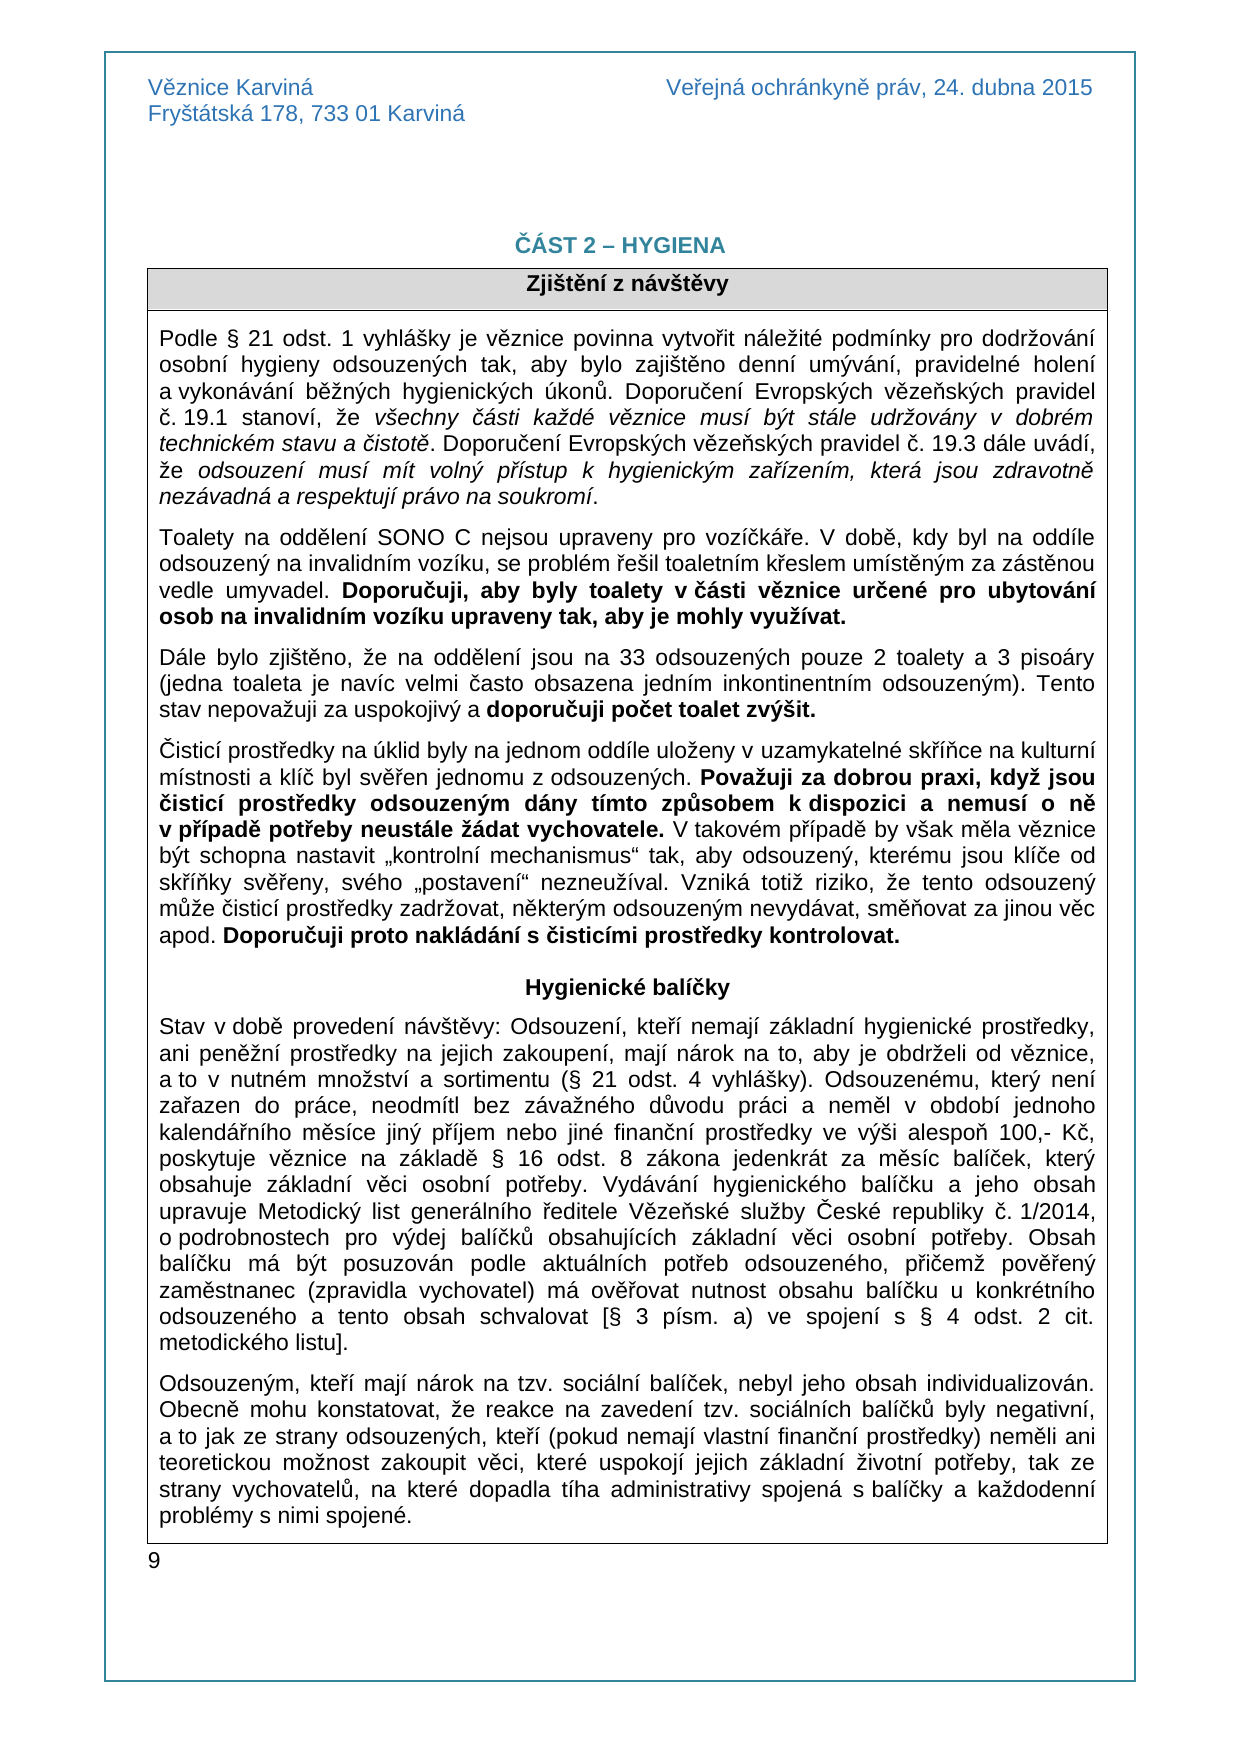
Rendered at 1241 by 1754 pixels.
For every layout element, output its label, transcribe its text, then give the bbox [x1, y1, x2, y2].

table_header Zjištění z návštěvy [148, 269, 1107, 309]
subtitle ČÁST 2 – HYGIENA [148, 232, 1092, 258]
table_cell Podle § 21 odst. 1 vyhlášky je věznice povinna vytvořit náležité podmínky pro dodržování osobní hygieny odsouzených tak, aby bylo zajištěno denní umývání, pravidelné holení a vykonávání běžných hygienických úkonů. Doporučení Evropských vězeňských pravidel č. 19.1 stanoví, že všechny části každé věznice musí být stále udržovány v dobrém technickém stavu a čistotě. Doporučení Evropských vězeňských pravidel č. 19.3 dále uvádí, že odsouzení musí mít volný přístup k hygienickým zařízením, která jsou zdravotně nezávadná a respektují právo na soukromí. Toalety na oddělení SONO C nejsou upraveny pro vozíčkáře. V době, kdy byl na oddíle odsouzený na invalidním vozíku, se problém řešil toaletním křeslem umístěným za zástěnou vedle umyvadel. Doporučuji, aby byly toalety v části věznice určené pro ubytování osob na invalidním vozíku upraveny tak, aby je mohly využívat. Dále bylo zjištěno, že na oddělení jsou na 33 odsouzených pouze 2 toalety a 3 pisoáry (jedna toaleta je navíc velmi často obsazena jedním inkontinentním odsouzeným). Tento stav nepovažuji za uspokojivý a doporučuji počet toalet zvýšit. Čisticí prostředky na úklid byly na jednom oddíle uloženy v uzamykatelné skříňce na kulturní místnosti a klíč byl svěřen jednomu z odsouzených. Považuji za dobrou praxi, když jsou čisticí prostředky odsouzeným dány tímto způsobem k dispozici a nemusí o ně v případě potřeby neustále žádat vychovatele. V takovém případě by však měla věznice být schopna nastavit „kontrolní mechanismus“ tak, aby odsouzený, kterému jsou klíče od skříňky svěřeny, svého „postavení“ nezneužíval. Vzniká totiž riziko, že tento odsouzený může čisticí prostředky zadržovat, některým odsouzeným nevydávat, směňovat za jinou věc apod. Doporučuji proto nakládání s čisticími prostředky kontrolovat. Hygienické balíčky Stav v době provedení návštěvy: Odsouzení, kteří nemají základní hygienické prostředky, ani peněžní prostředky na jejich zakoupení, mají nárok na to, aby je obdrželi od věznice, a to v nutném množství a sortimentu (§ 21 odst. 4 vyhlášky). Odsouzenému, který není zařazen do práce, neodmítl bez závažného důvodu práci a neměl v období jednoho kalendářního měsíce jiný příjem nebo jiné finanční prostředky ve výši alespoň 100,- Kč, poskytuje věznice na základě § 16 odst. 8 zákona jedenkrát za měsíc balíček, který obsahuje základní věci osobní potřeby. Vydávání hygienického balíčku a jeho obsah upravuje Metodický list generálního ředitele Vězeňské služby České republiky č. 1/2014, o podrobnostech pro výdej balíčků obsahujících základní věci osobní potřeby. Obsah balíčku má být posuzován podle aktuálních potřeb odsouzeného, přičemž pověřený zaměstnanec (zpravidla vychovatel) má ověřovat nutnost obsahu balíčku u konkrétního odsouzeného a tento obsah schvalovat [§ 3 písm. a) ve spojení s § 4 odst. 2 cit. metodického listu]. Odsouzeným, kteří mají nárok na tzv. sociální balíček, nebyl jeho obsah individualizován. Obecně mohu konstatovat, že reakce na zavedení tzv. sociálních balíčků byly negativní, a to jak ze strany odsouzených, kteří (pokud nemají vlastní finanční prostředky) neměli ani teoretickou možnost zakoupit věci, které uspokojí jejich základní životní potřeby, tak ze strany vychovatelů, na které dopadla tíha administrativy spojená s balíčky a každodenní problémy s nimi spojené. [148, 311, 1107, 1543]
